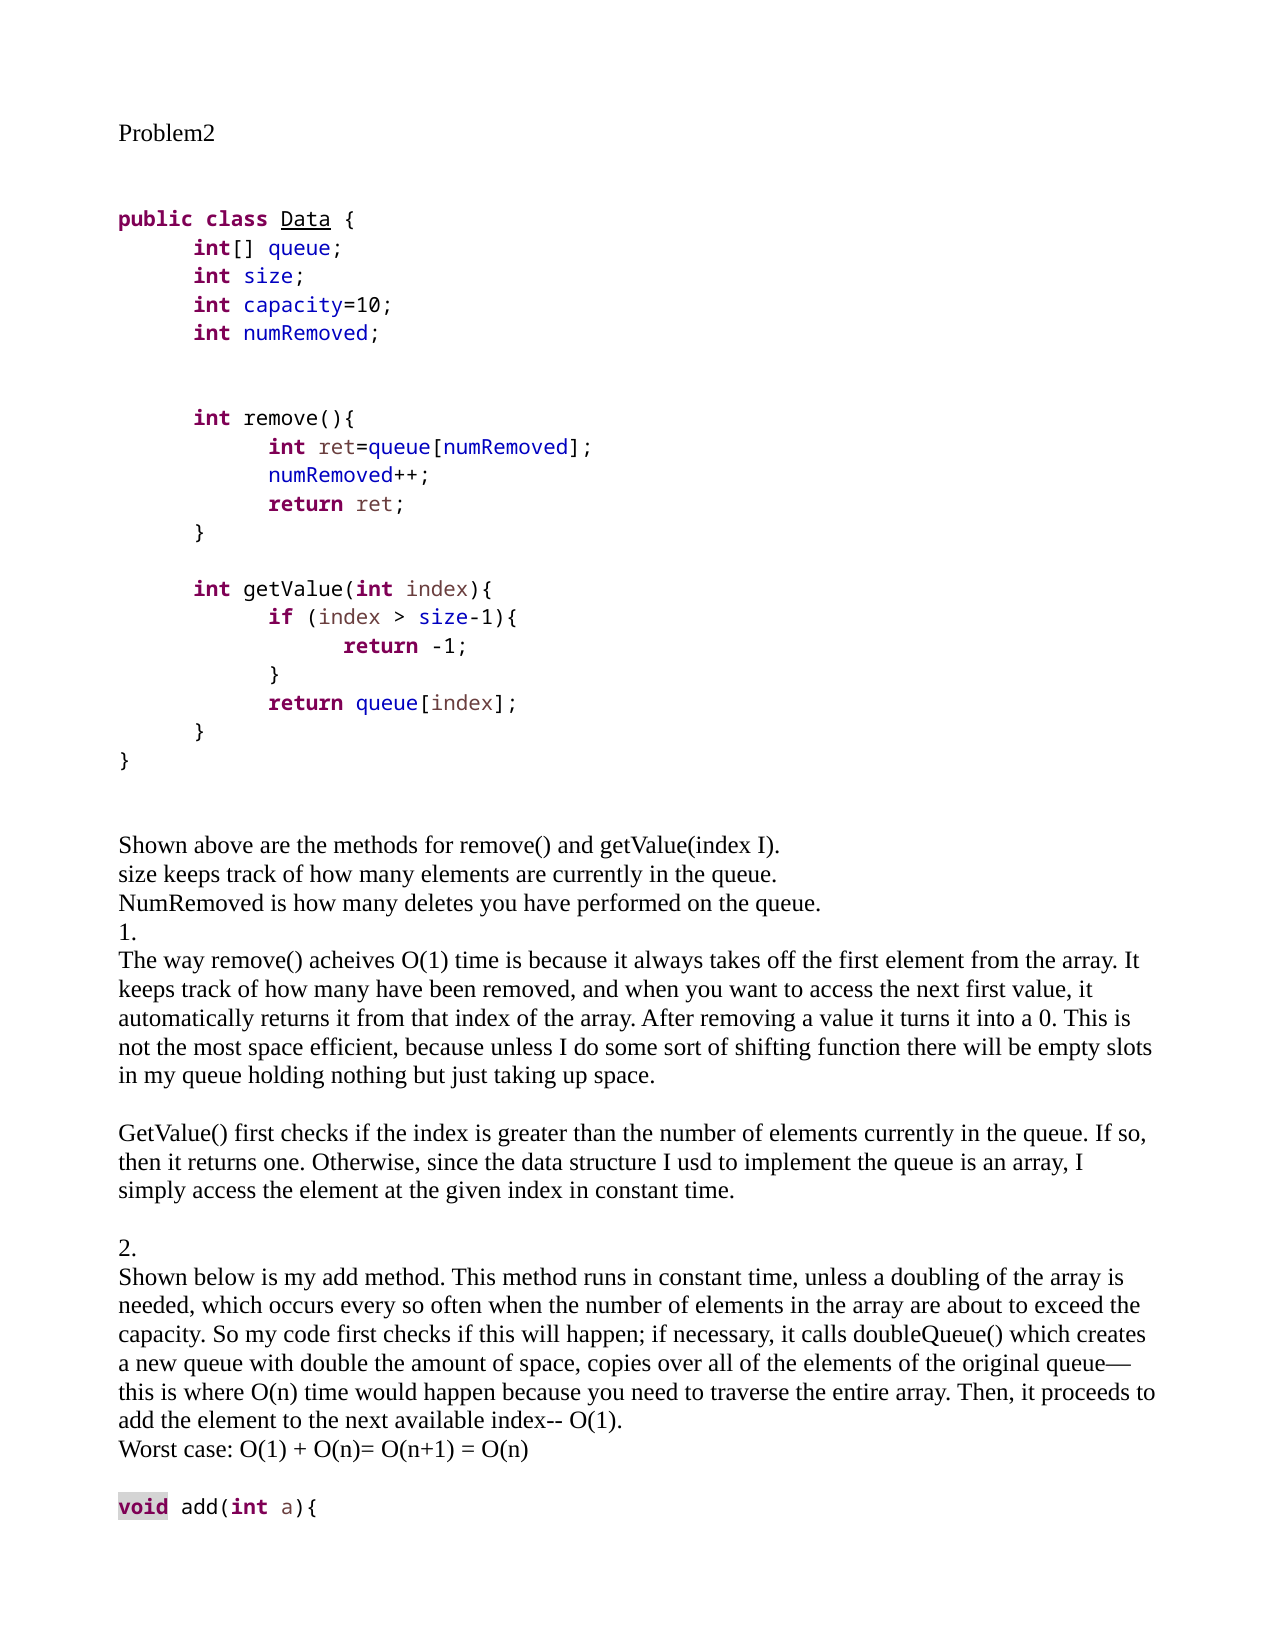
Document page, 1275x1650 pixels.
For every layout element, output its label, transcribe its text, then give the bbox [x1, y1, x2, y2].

text 1. [118, 917, 1157, 946]
text } [118, 659, 1157, 688]
text GetValue() first checks if the index is greater than the number of elements currently in the queue. If so, then it returns one. Otherwise, since the data structure I usd to implement the queue is an array, I simply access the element at the given index in constant time. [118, 1118, 1157, 1204]
text Problem2 [118, 118, 1157, 147]
text return -1; [118, 631, 1157, 659]
text void add(int a){ [118, 1492, 1157, 1520]
text public class Data { [118, 204, 1157, 233]
text Shown above are the methods for remove() and getValue(index I). [118, 831, 1157, 859]
text Worst case: O(1) + O(n)= O(n+1) = O(n) [118, 1434, 1157, 1463]
text Shown below is my add method. This method runs in constant time, unless a doubling of the array is needed, which occurs every so often when the number of elements in the array are about to exceed the capacity. So my code first checks if this will happen; if necessary, it calls doubleQueue() which creates a new queue with double the amount of space, copies over all of the elements of the original queue—this is where O(n) time would happen because you need to traverse the entire array. Then, it proceeds to add the element to the next available index-- O(1). [118, 1262, 1157, 1434]
text } [118, 745, 1157, 773]
text int remove(){ [118, 403, 1157, 432]
text return queue[index]; [118, 688, 1157, 716]
text NumRemoved is how many deletes you have performed on the queue. [118, 888, 1157, 917]
text numRemoved++; [118, 460, 1157, 489]
text The way remove() acheives O(1) time is because it always takes off the first element from the array. It keeps track of how many have been removed, and when you want to access the next first value, it automatically returns it from that index of the array. After removing a value it turns it into a 0. This is not the most space efficient, because unless I do some sort of shifting function there will be empty slots in my queue holding nothing but just taking up space. [118, 946, 1157, 1089]
text int numRemoved; [118, 318, 1157, 347]
text int capacity=10; [118, 290, 1157, 318]
text return ret; [118, 489, 1157, 517]
text } [118, 716, 1157, 745]
text int ret=queue[numRemoved]; [118, 432, 1157, 460]
text if (index > size-1){ [118, 602, 1157, 631]
text 2. [118, 1233, 1157, 1262]
text size keeps track of how many elements are currently in the queue. [118, 859, 1157, 888]
text int[] queue; [118, 233, 1157, 261]
text } [118, 517, 1157, 546]
text int size; [118, 261, 1157, 290]
text int getValue(int index){ [118, 574, 1157, 602]
